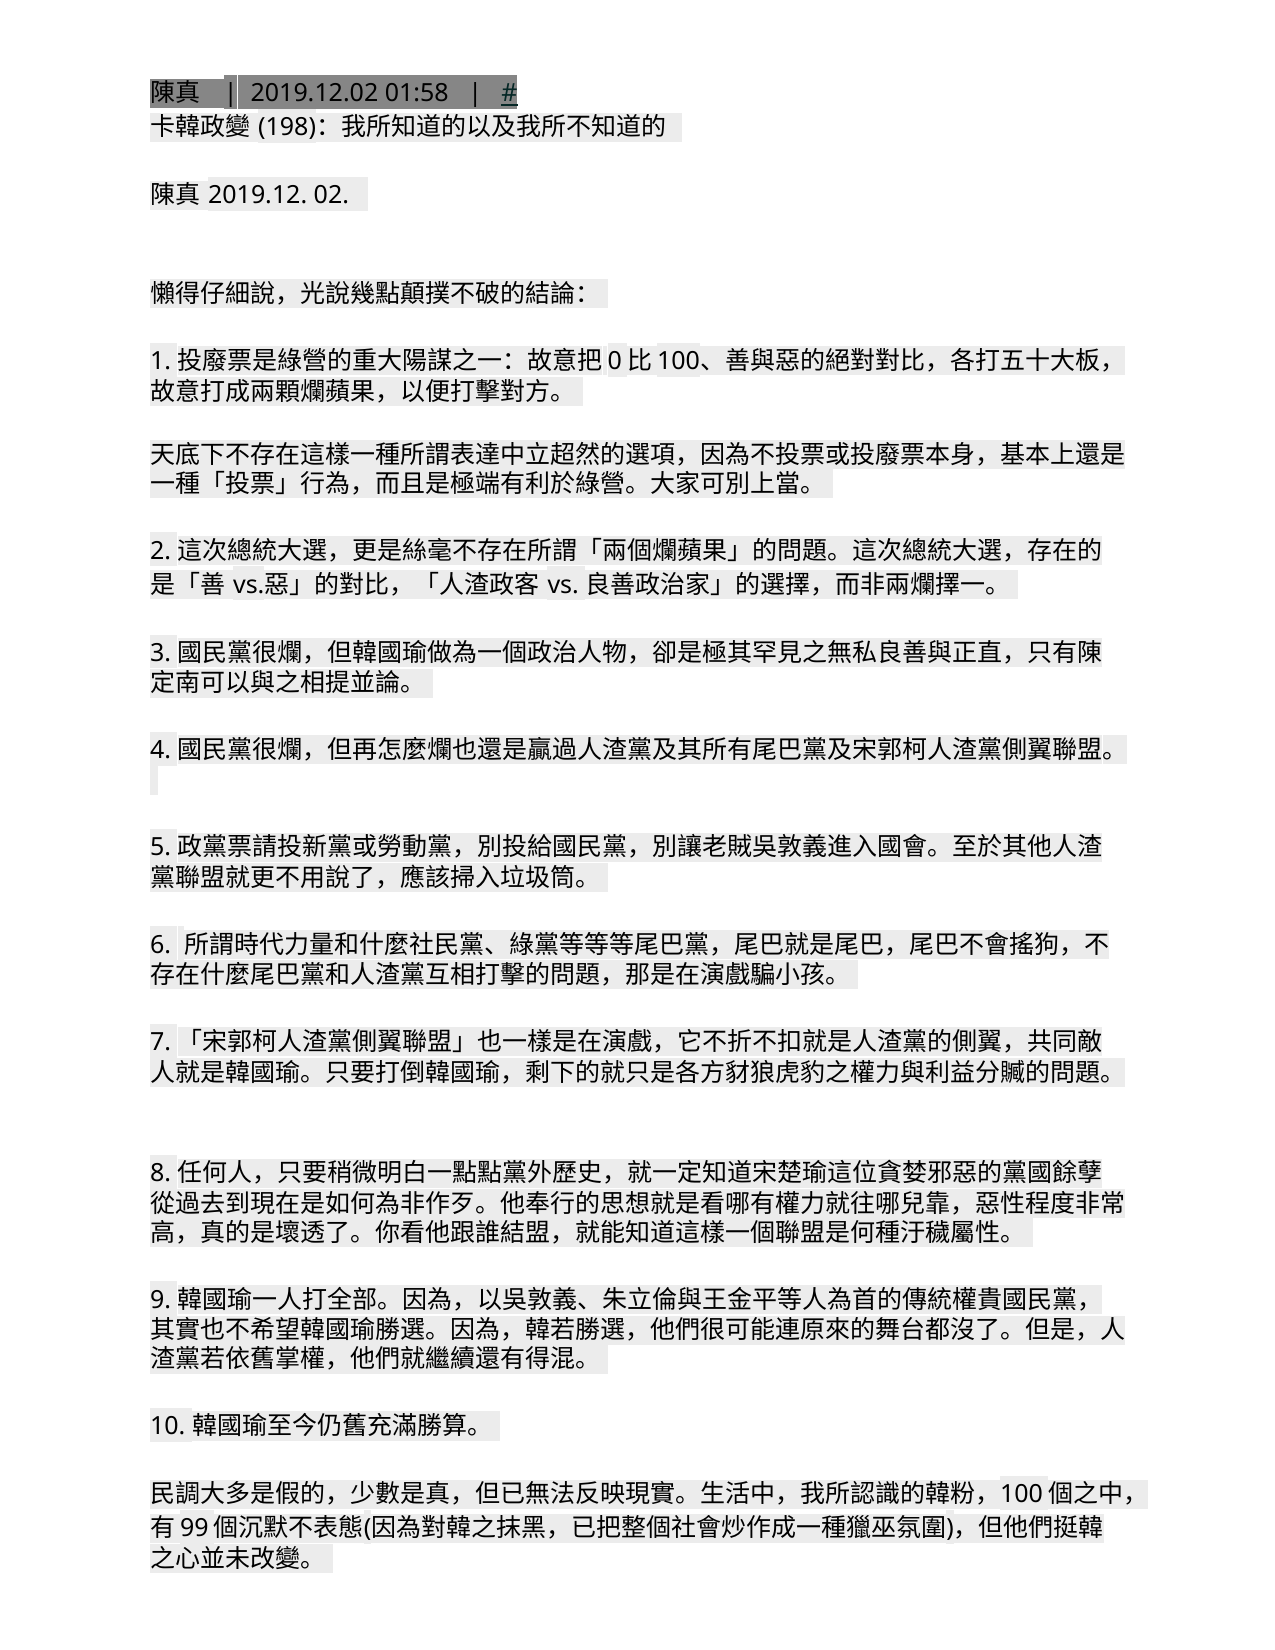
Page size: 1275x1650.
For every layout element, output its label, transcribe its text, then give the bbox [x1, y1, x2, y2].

text 陳真 | 2019.12.02 01:58 | # [150, 75, 1125, 109]
text 卡韓政變 (198)：我所知道的以及我所不知道的 陳真 2019.12. 02. 懶得仔細說，光說幾點顛撲不破的結論： 1. 投廢票是綠營的重大陽謀之一：故意把0比100、善與惡的絕對對比，各打五十大板，故意打成兩顆爛蘋果，以便打擊對方。 天底下不存在這樣一種所謂表達中立超然的選項，因為不投票或投廢票本身，基本上還是一種「投票」行為，而且是極端有利於綠營。大家可別上當。 2. 這次總統大選，更是絲毫不存在所謂「兩個爛蘋果」的問題。這次總統大選，存在的是「善 vs.惡」的對比，「人渣政客 vs. 良善政治家」的選擇，而非兩爛擇一。 3. 國民黨很爛，但韓國瑜做為一個政治人物，卻是極其罕見之無私良善與正直，只有陳定南可以與之相提並論。 4. 國民黨很爛，但再怎麼爛也還是贏過人渣黨及其所有尾巴黨及宋郭柯人渣黨側翼聯盟。 5. 政黨票請投新黨或勞動黨，別投給國民黨，別讓老賊吳敦義進入國會。至於其他人渣黨聯盟就更不用說了，應該掃入垃圾筒。 6. 所謂時代力量和什麼社民黨、綠黨等等等尾巴黨，尾巴就是尾巴，尾巴不會搖狗，不存在什麼尾巴黨和人渣黨互相打擊的問題，那是在演戲騙小孩。 7. 「宋郭柯人渣黨側翼聯盟」也一樣是在演戲，它不折不扣就是人渣黨的側翼，共同敵人就是韓國瑜。只要打倒韓國瑜，剩下的就只是各方豺狼虎豹之權力與利益分贓的問題。 8. 任何人，只要稍微明白一點點黨外歷史，就一定知道宋楚瑜這位貪婪邪惡的黨國餘孽從過去到現在是如何為非作歹。他奉行的思想就是看哪有權力就往哪兒靠，惡性程度非常高，真的是壞透了。你看他跟誰結盟，就能知道這樣一個聯盟是何種汙穢屬性。 9. 韓國瑜一人打全部。因為，以吳敦義、朱立倫與王金平等人為首的傳統權貴國民黨，其實也不希望韓國瑜勝選。因為，韓若勝選，他們很可能連原來的舞台都沒了。但是，人渣黨若依舊掌權，他們就繼續還有得混。 10. 韓國瑜至今仍舊充滿勝算。 民調大多是假的，少數是真，但已無法反映現實。生活中，我所認識的韓粉，100個之中，有99個沉默不表態(因為對韓之抹黑，已把整個社會炒作成一種獵巫氛圍)，但他們挺韓之心並未改變。 11. 用肚臍想也知道，如果韓國瑜已經輸了二、三十趴，人渣黨還會每天瘋狂抹黑他嗎？甚至動用國家機器，無所不用其極，可說是喪心病狂。 任何比賽都一樣，當有一方傾全力發瘋似地攻擊某個對手時，那肯定是因為那個對手勝算機會大。 12. 用屁股想也知道，如果韓國瑜已經輸了二、三十趴，美國CIA 還會聯合澳洲動用整個西方媒體瘋狂炒作匪諜假戲嗎？ 一個人只要智商超過30，就不可能相信那樣一種讓人笑掉大牙的什麼中共間諜案，完全就是自導自演。可是你看，包括紐約時報等各大西方主流媒體卻故意裝蒜，故意假裝相信小騙子之所言，進而大肆報導，瘋狂炒作。這意味著什麼？這意味著非規畫人選韓國瑜有可能贏得大選。 13. 台灣過去的每一次總統選舉，全都是在美國的規畫人選之中二選一，不管最後選出藍的或綠，都只是自家養的狗；美國完全可以主導其所謂施政與官員人選。唯有這次例外，冒出一個甚至過去不曾列檔考核的化外之民--韓國瑜。 以上每一點，在事實與價值層面上，我都可以打包票其絕對精準性。但我仍有兩點疑惑，至今未解。 一，我不明白韓國瑜最後沒有去美國面試的原因。 之前有個洪秀柱，膽大包天說她不想去讓美國人面試。幾天後，就被 AIT 給下令換柱。韓國瑜不可能不知道不去讓主人面試的嚴重後果，但最後卻仍然不去。這讓我很意外，甚至感到可怕。我猜想，原因有可能是這樣： 首先，你得搞清楚，韓雖非美國規畫人選 (美國的第一人選是蔡啥小，其次是朱立倫)，但韓畢竟只是個局部的改革者而非革命者。講難聽點，韓國瑜打從一開始投入總統大選，就很想對美國表態效忠，企圖中美兩邊討好。但是，為何到後來依舊沒有辦法獲得美國信任？我想，原因有可能是： a. 想給美國人當狗，也許有些東西觸及韓的政治道德底限，雙方於是無法達成某種共識。 b. 美國掌握了韓的某種資料，判定他在中美關係上不可能當一條狗。 二，另外，我還有一點不明白的是：韓國瑜倘若當選總統，政權會和平轉移嗎？ 在過去，我不曾懷疑這一點，為什麼呢？因為，不管是小綠綠或小藍藍當選「狗狗代表」，都是自家養的狗，沒有政權轉移的問題。但是這次完全不一樣。這次是一個連面試資格都被剝奪 (或是主動拒絕) 的「外人」。依照美國幾十年來在全世界各地操弄政治的作風，他通常不會輕易接受由異己當選之選舉結果。 這倒不是說美國會馬上發動政變，但不管如何，總是不會善罷甘休。 AIT 這兩年透過人渣黨積極推動極右的「麥卡錫五法」，彷彿一心就是要回到蔣介石年代，拼命就是想追捕與打壓任何親中人事物。此一舉動並不尋常，特別是在於這樣一個時間點，更顯詭異。你可以看得出來，美國顯然已經連假裝一下台灣的所謂民主之表面形象都懶得維持了，這顯示了時間上的某種急迫性，簡單說就是一種根本布局與攤牌之迫在眉睫。 如果我的猜想具有某種合理性，那麼，和平政權轉移就不一定能夠那麼理所當然。 至於「麥卡錫五法」做為一種布局，也不會只是拿來當做裝飾品，而有可能是為日後變局先設下某種法律基礎，以便對付異己；一如美國長年以來在各地之所為。過去蔣家年代，美國不也就是用同樣的手法，扶植蔣家，擴散與渲染反共氛圍，在島內大肆搜捕或殺害十幾萬名親中人士，亦即所謂「共匪」。目前的島內時光，顯然是時光倒流的，企圖回到過往年代。 三，我沒想到我所沒想到的： 早在今年年初，韓國瑜有可能出來選總統時，我就預想了某種後果。我不相信美國會容許他那樣一種旋風式的巨大影響力之存在。簡單說，美國是不容許有自發性民意的。特別是當韓國瑜以一種「理所當然」的挑釁姿態說他支持九二共識時，我就能預見某種政治後果必然隨之而至。 我甚至早已想到美國會不會在香港故意弄出一點什麼事來影響台灣大選 (我對CIA掌控下的香港，長年以來知之甚詳)。但我從沒想到的是：我沒想到香港的動亂會操弄、炒作得如此嚴重。這究竟意味著什麼？我不是很明白。這究竟指向何種可預見的將來，我也不是很清楚。 我只知道：香港也好，台灣也罷，都是美國藉以攻擊祖國的武器。但是，與其說港台都是人肉炸彈，不如說相較之下，香港有點像是一種「引信」，足以日後引爆台灣這顆人肉核彈。中美之間，如果終須攤牌，終須一戰，那麼，台灣似乎就是這場大戰最有可能的核心戰場。 許多國外中立的和平研究同樣有此結論，但無法確定的只是「何時發生」。 你別以為人渣黨有任何決策意志，沒這回事。台灣真正的統治者就是美國，總督府不在台北市重慶南路一段122號，而是在於內湖的 AIT。 因此，你不應該太小看島內這樣一場大選，更不應該輕忽各種詭異的島內外政治舉措，那必然都有著一定的政治意義。而這政治意義並非屬於兩岸之間，而是中美之間。沒有兩岸問題，只有中美問題。中美問題就是美國不可能允許有人具有超越它的一絲可能性。 [150, 109, 1125, 1573]
